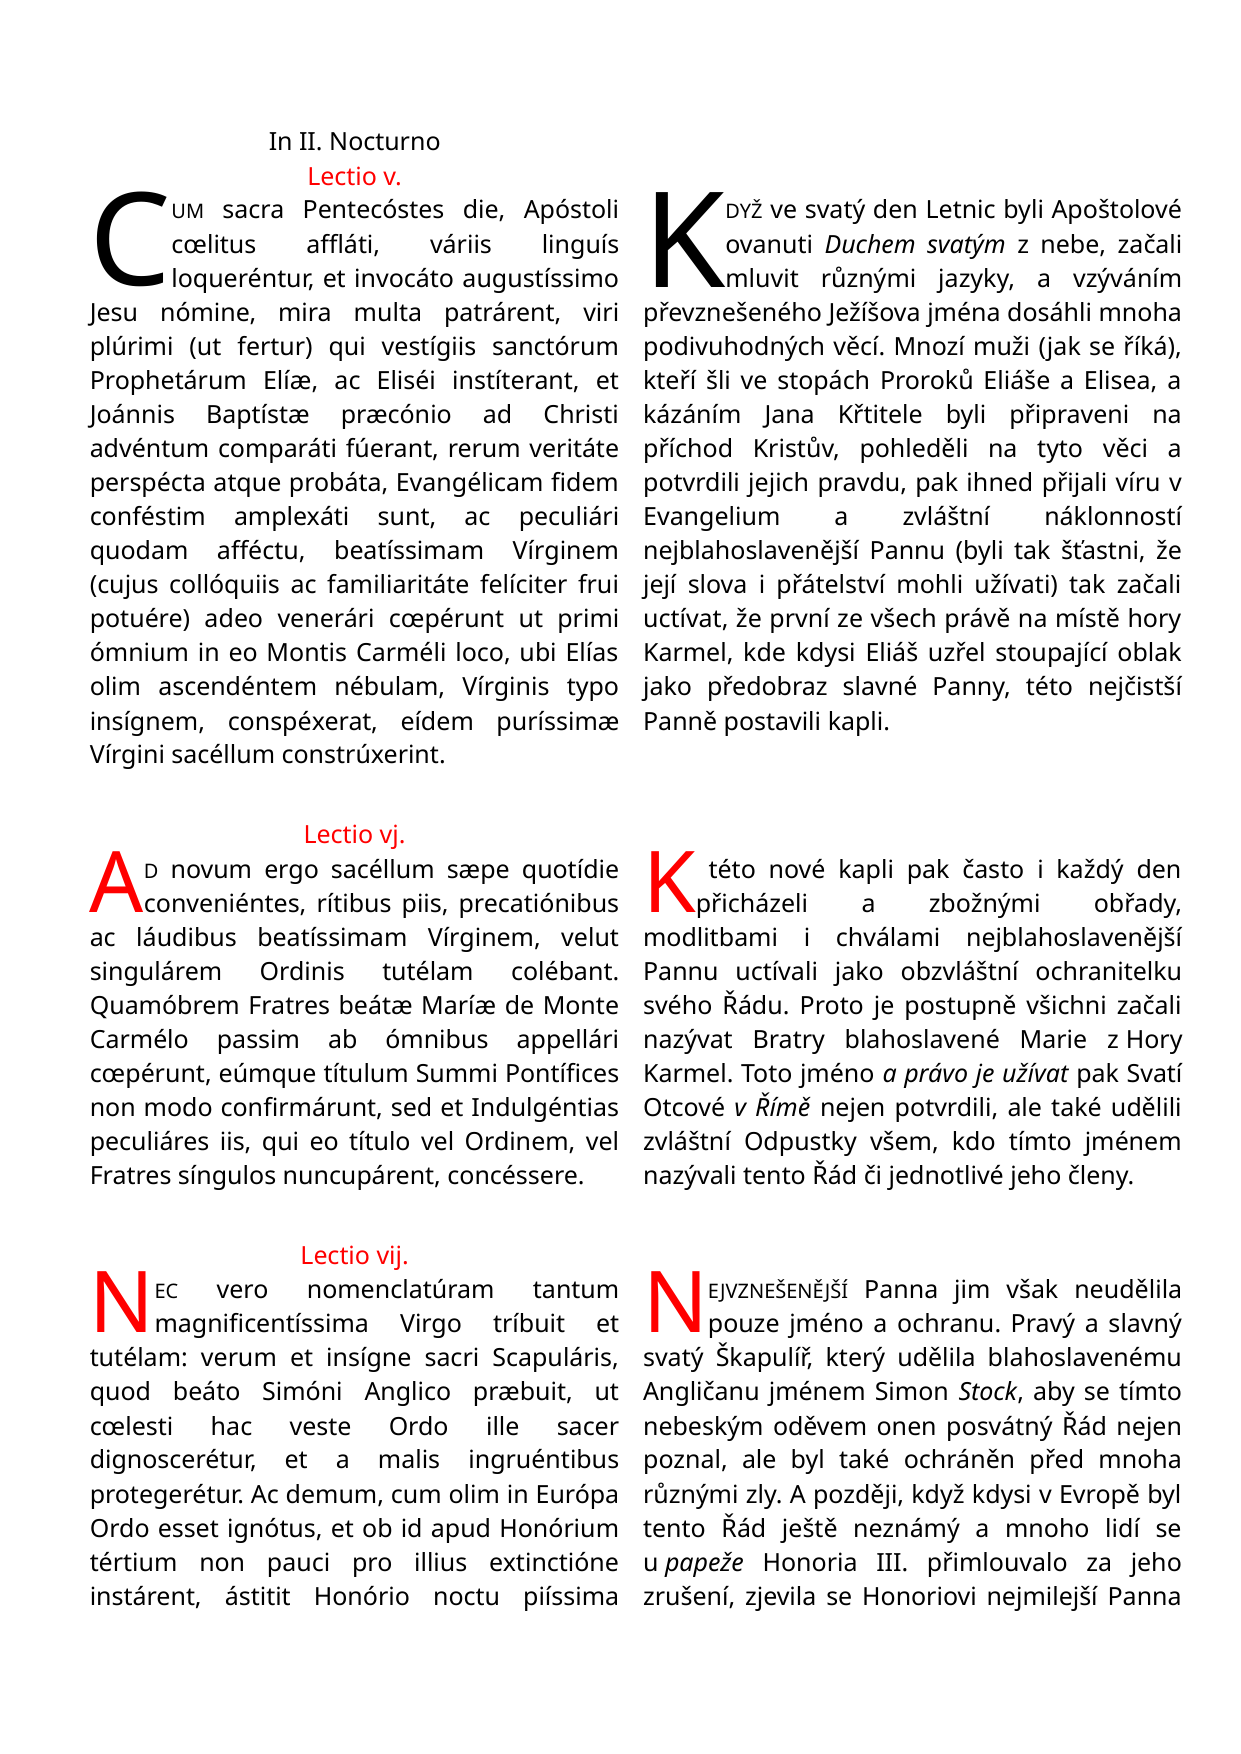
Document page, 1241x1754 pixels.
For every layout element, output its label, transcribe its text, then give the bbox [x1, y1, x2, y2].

table_cell Když ve svatý den Letnic byli Apoštolové ovanuti Duchem svatým z nebe, začali mluvit různými jazyky, a vzýváním převznešeného Ježíšova jména dosáhli mnoha podivuhodných věcí. Mnozí muži (jak se říká), kteří šli ve stopách Proroků Eliáše a Elisea, a kázáním Jana Křtitele byli připraveni na příchod Kristův, pohleděli na tyto věci a potvrdili jejich pravdu, pak ihned přijali víru v Evangelium a zvláštní náklonností nejblahoslavenější Pannu (byli tak šťastni, že její slova i přátelství mohli užívati) tak začali uctívat, že první ze všech právě na místě hory Karmel, kde kdysi Eliáš uzřel stoupající oblak jako předobraz slavné Panny, této nejčistší Panně postavili kapli. [631, 118, 1194, 811]
table_cell K této nové kapli pak často i každý den přicházeli a zbožnými obřady, modlitbami i chválami nejblahoslavenější Pannu uctívali jako obzvláštní ochranitelku svého Řádu. Proto je postupně všichni začali nazývat Bratry blahoslavené Marie z Hory Karmel. Toto jméno a právo je užívat pak Svatí Otcové v Římě nejen potvrdili, ale také udělili zvláštní Odpustky všem, kdo tímto jménem nazývali tento Řád či jednotlivé jeho členy. [631, 811, 1194, 1232]
table_cell In II. Nocturno Lectio v. Cum sacra Pentecóstes die, Apóstoli cœlitus affláti, váriis linguís loqueréntur‚ et invocáto augustíssimo Jesu nómine‚ mira multa patrárent, viri plúrimi (ut fertur) qui vestígiis sanctórum Prophetárum Elíæ, ac Eliséi instíterant, et Joánnis Baptístæ præcónio ad Christi advéntum comparáti fúerant, rerum veritáte perspécta atque probáta, Evangélicam fidem conféstim amplexáti sunt, ac peculiári quodam afféctu, beatíssimam Vírginem (cujus collóquiis ac familiaritáte felíciter frui potuére) adeo venerári cœpérunt ut primi ómnium in eo Montis Carméli loco, ubi Elías olim ascendéntem nébulam, Vírginis typo insígnem, conspé­xerat‚ eídem puríssimæ Vírgini sacéllum constrúxerint. [78, 118, 631, 811]
table_cell Nejvznešenější Panna jim však neudělila pouze jméno a ochranu. Pravý a slavný svatý Škapulíř, který udělila blahoslavenému Angličanu jménem Simon Stock, aby se tímto nebeským oděvem onen posvátný Řád nejen poznal, ale byl také ochráněn před mnoha různými zly. A později, když kdysi v Evropě byl tento Řád ještě neznámý a mnoho lidí se u papeže Honoria III. přimlouvalo za jeho zrušení, zjevila se Honoriovi nejmilejší Panna [631, 1232, 1194, 1618]
table_cell Lectio vij. Nec vero nomenclatúram tantum magnificentíssima Virgo tríbuit et tutélam: verum et insígne sacri Scapuláris, quod beáto Simóni Anglico præbuit, ut cœlesti hac veste Ordo ille sacer dignoscerétur‚ et a malis ingruéntibus protegerétur. Ac demum, cum olim in Európa Ordo esset ignótus, et ob id apud Honórium tértium non pauci pro illius extinctióne instárent, ástitit Honório noctu piíssima [78, 1232, 631, 1618]
table_cell Lectio vj. Ad novum ergo sacéllum sæpe quotídie conveniéntes, rítibus piis, precatiónibus ac láudibus beatíssimam Vírginem, velut singulárem Ordinis tutélam colébant. Quamóbrem Fratres beátæ Maríæ de Monte Carmélo passim ab ómnibus appellári cœpérunt, eúmque títulum Summi Pontífices non modo confirmárunt, sed et Indulgéntias peculiáres iis, qui eo título vel Ordinem, vel Fratres síngulos nuncupárent, concéssere. [78, 811, 631, 1232]
